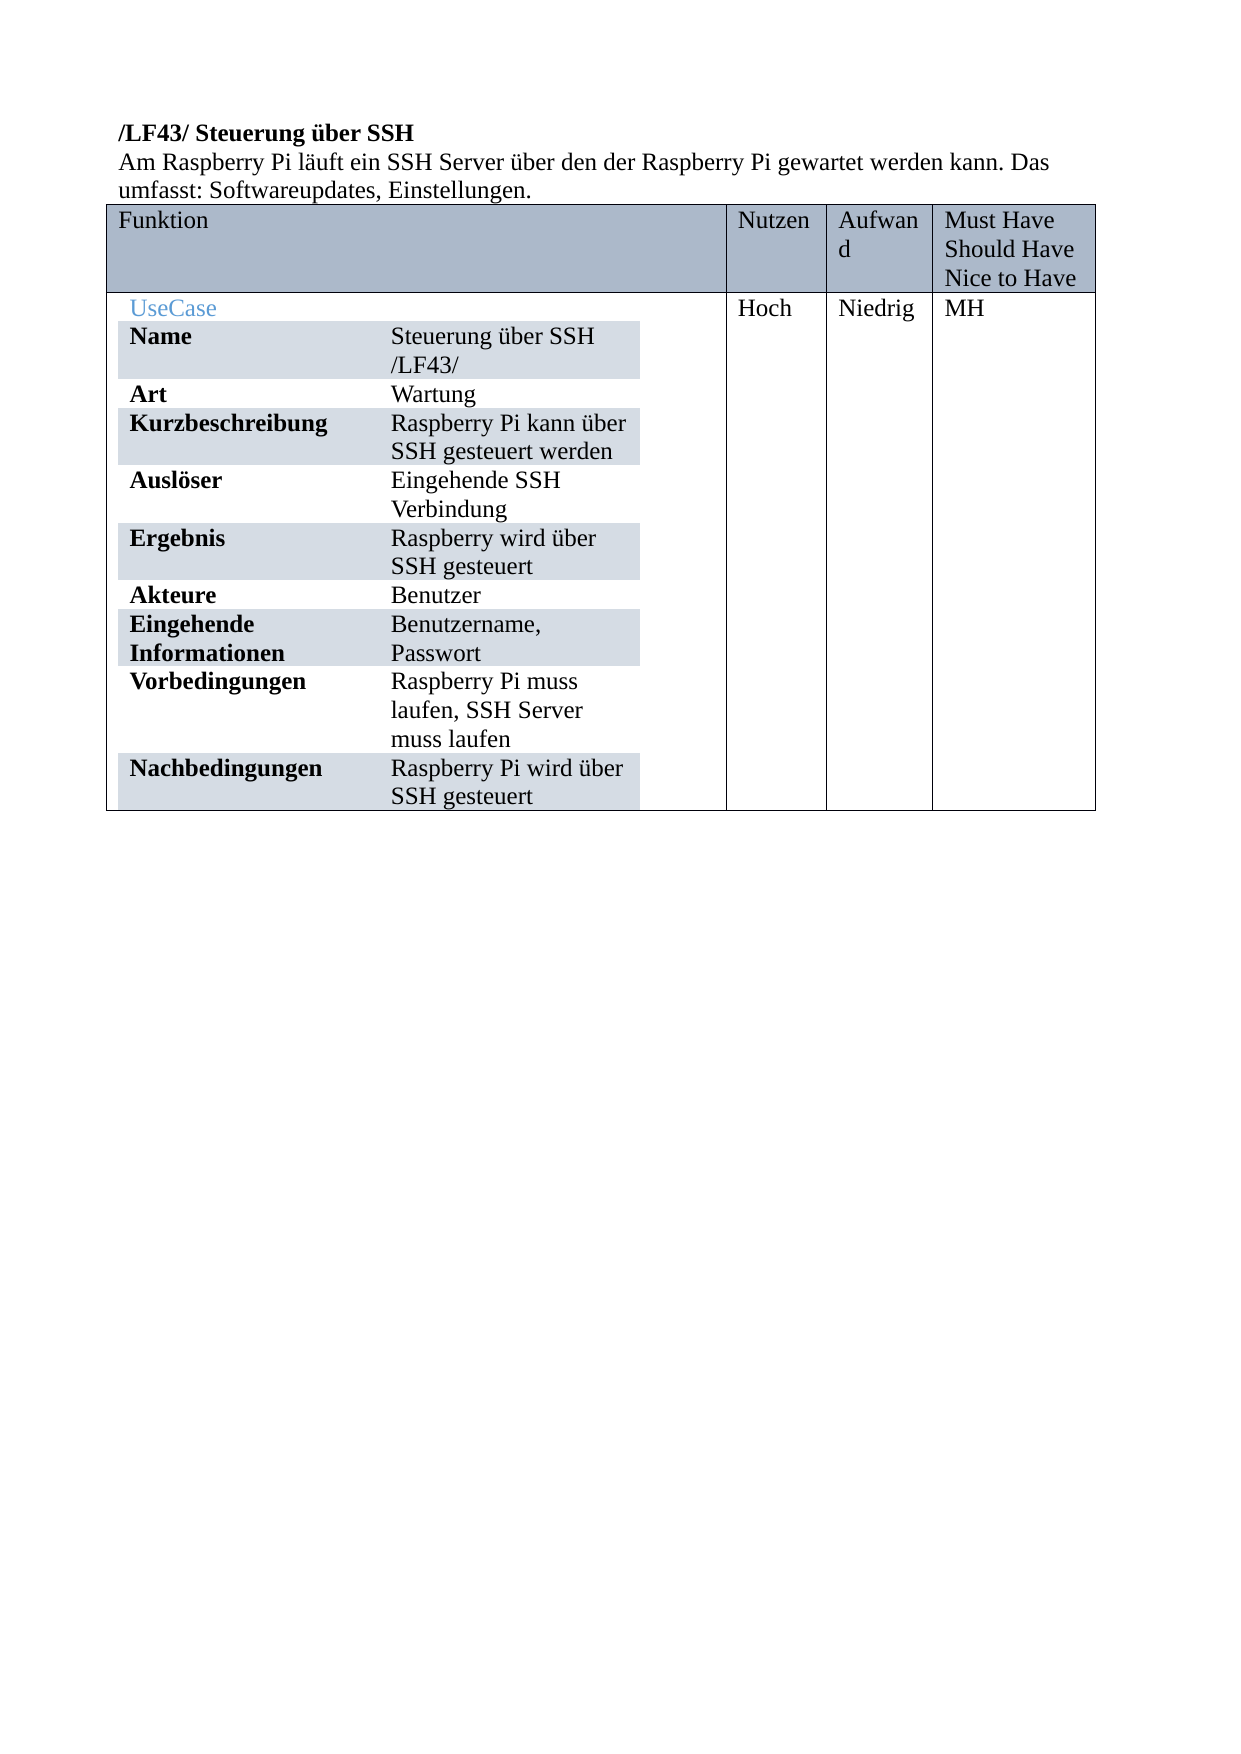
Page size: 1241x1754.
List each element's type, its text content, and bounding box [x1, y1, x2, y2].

table_cell Wartung [379, 379, 640, 408]
table_cell Kurzbeschreibung [118, 408, 379, 465]
table_cell Niedrig [827, 293, 932, 810]
table_cell Akteure [118, 580, 379, 609]
table_cell Benutzername, Passwort [379, 609, 640, 666]
text Am Raspberry Pi läuft ein SSH Server über den der Raspberry Pi gewartet werden kann. Das umfasst: Softwareupdates, Einstellungen. [118, 147, 1122, 204]
table_header Nutzen [727, 205, 826, 292]
table_cell Hoch [727, 293, 826, 810]
table_cell Raspberry wird über SSH gesteuert [379, 523, 640, 580]
table_cell Eingehende Informationen [118, 609, 379, 666]
table_cell Name [118, 321, 379, 379]
table_cell Vorbedingungen [118, 666, 379, 753]
table_cell [640, 293, 726, 810]
table_header Must Have Should Have Nice to Have [933, 205, 1095, 292]
table_header Aufwand [827, 205, 932, 292]
table_cell Steuerung über SSH /LF43/ [379, 321, 640, 379]
table_cell Nachbedingungen [118, 753, 379, 810]
table_header [379, 293, 640, 321]
table_cell Raspberry Pi wird über SSH gesteuert [379, 753, 640, 810]
table_header UseCase [118, 293, 379, 321]
table_header Funktion [107, 205, 726, 292]
table_cell [107, 293, 118, 810]
table_cell Benutzer [379, 580, 640, 609]
table_cell MH [933, 293, 1095, 810]
table_cell Ergebnis [118, 523, 379, 580]
table_cell Eingehende SSH Verbindung [379, 465, 640, 523]
table_cell Raspberry Pi kann über SSH gesteuert werden [379, 408, 640, 465]
table_cell Raspberry Pi muss laufen, SSH Server muss laufen [379, 666, 640, 753]
table_cell Auslöser [118, 465, 379, 523]
text /LF43/ Steuerung über SSH [118, 118, 1122, 147]
table_cell Art [118, 379, 379, 408]
